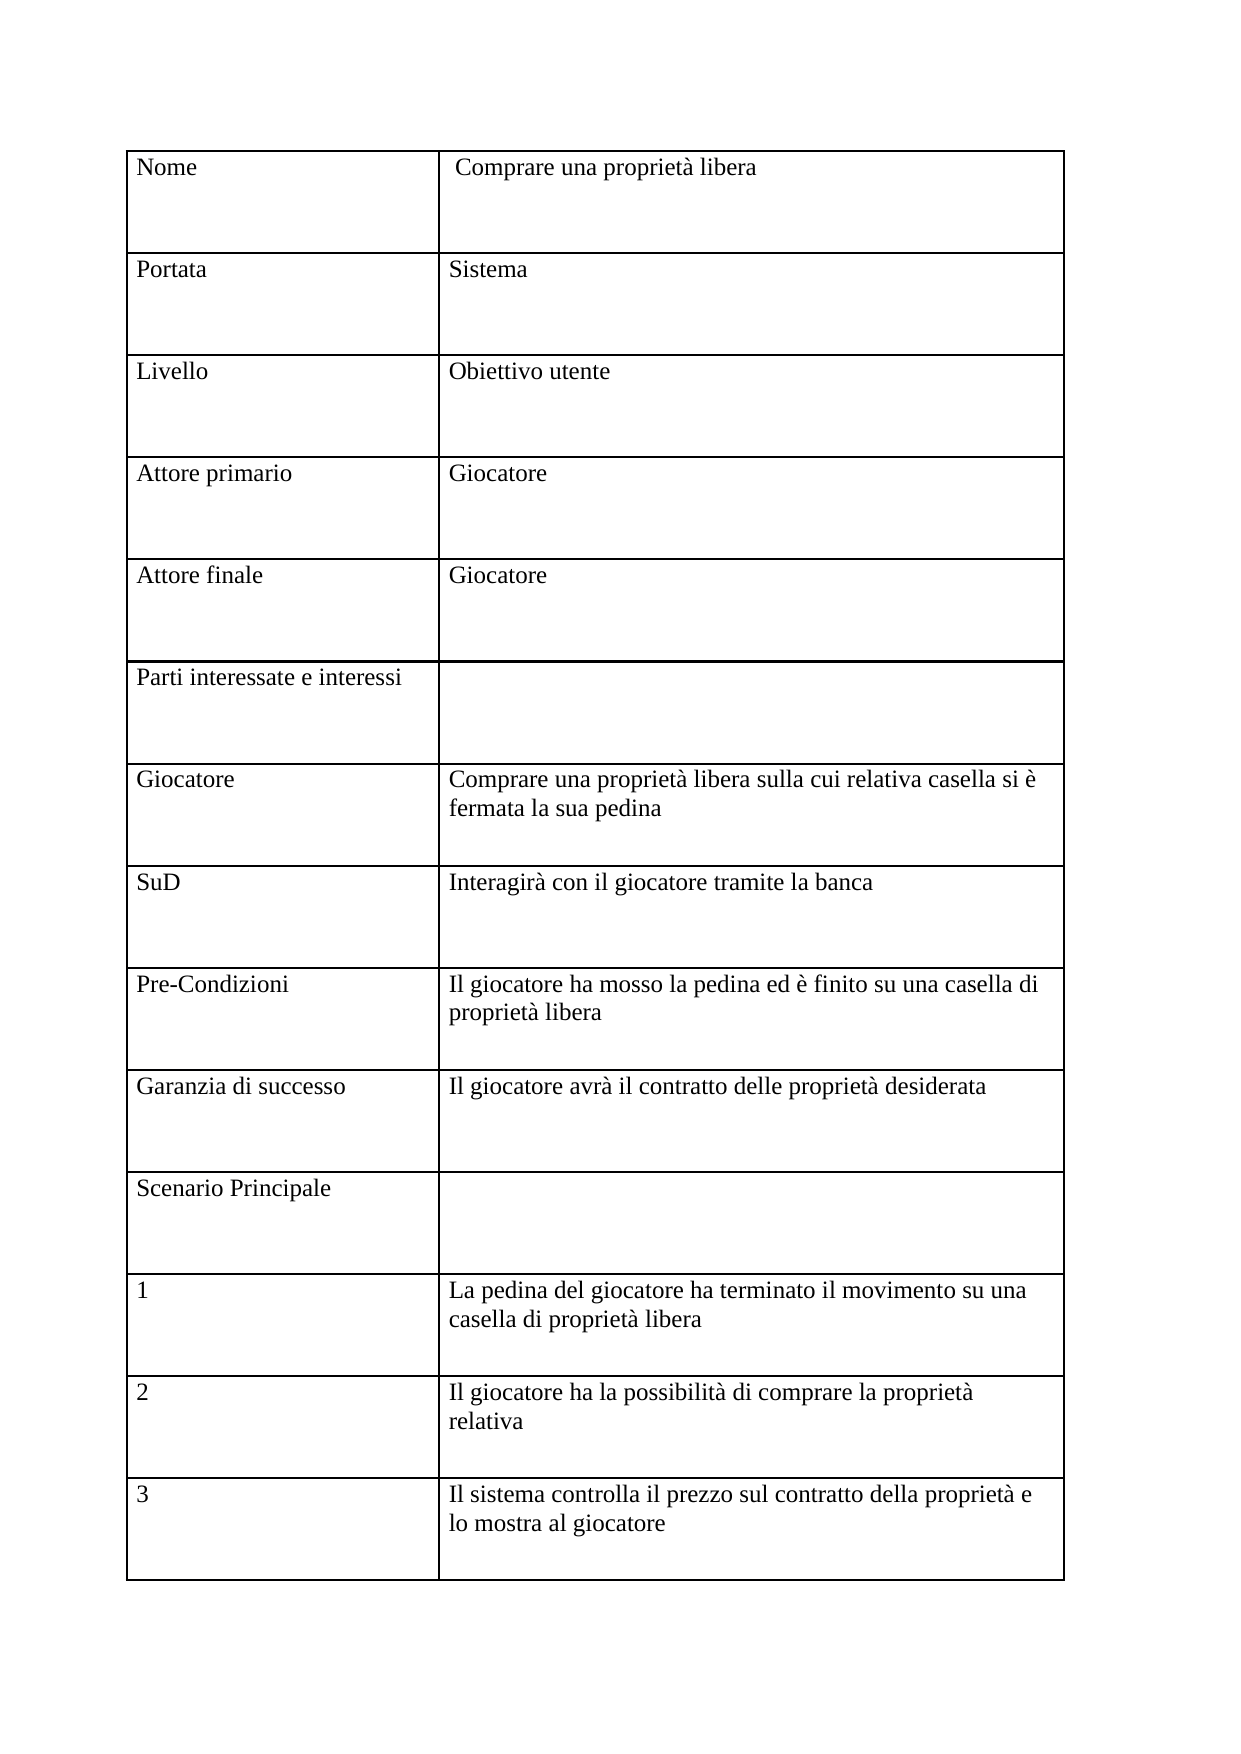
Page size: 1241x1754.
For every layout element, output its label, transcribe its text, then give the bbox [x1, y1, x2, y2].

table_cell Parti interessate e interessi [128, 663, 438, 762]
table_header Comprare una proprietà libera [440, 152, 1063, 252]
table_cell 1 [128, 1275, 438, 1375]
table_cell Garanzia di successo [128, 1071, 438, 1171]
table_cell Il giocatore ha mosso la pedina ed è finito su una casella di proprietà libera [440, 969, 1063, 1069]
table_cell Pre-Condizioni [128, 969, 438, 1069]
table_cell [440, 1173, 1063, 1273]
table_header Nome [128, 152, 438, 252]
table_cell Attore primario [128, 458, 438, 558]
table_cell Obiettivo utente [440, 356, 1063, 456]
table_cell SuD [128, 867, 438, 967]
table_cell Il sistema controlla il prezzo sul contratto della proprietà e lo mostra al giocatore [440, 1479, 1063, 1579]
table_cell Il giocatore avrà il contratto delle proprietà desiderata [440, 1071, 1063, 1171]
table_cell Scenario Principale [128, 1173, 438, 1273]
table_cell Attore finale [128, 560, 438, 660]
table_cell [440, 663, 1063, 762]
table_cell Livello [128, 356, 438, 456]
table_cell Il giocatore ha la possibilità di comprare la proprietà relativa [440, 1377, 1063, 1477]
table_cell Sistema [440, 254, 1063, 354]
table_cell La pedina del giocatore ha terminato il movimento su una casella di proprietà libera [440, 1275, 1063, 1375]
table_cell Giocatore [440, 560, 1063, 660]
table_cell Portata [128, 254, 438, 354]
table_cell Giocatore [440, 458, 1063, 558]
table_cell 2 [128, 1377, 438, 1477]
table_cell Giocatore [128, 765, 438, 864]
table_cell 3 [128, 1479, 438, 1579]
table_cell Comprare una proprietà libera sulla cui relativa casella si è fermata la sua pedina [440, 765, 1063, 864]
table_cell Interagirà con il giocatore tramite la banca [440, 867, 1063, 967]
